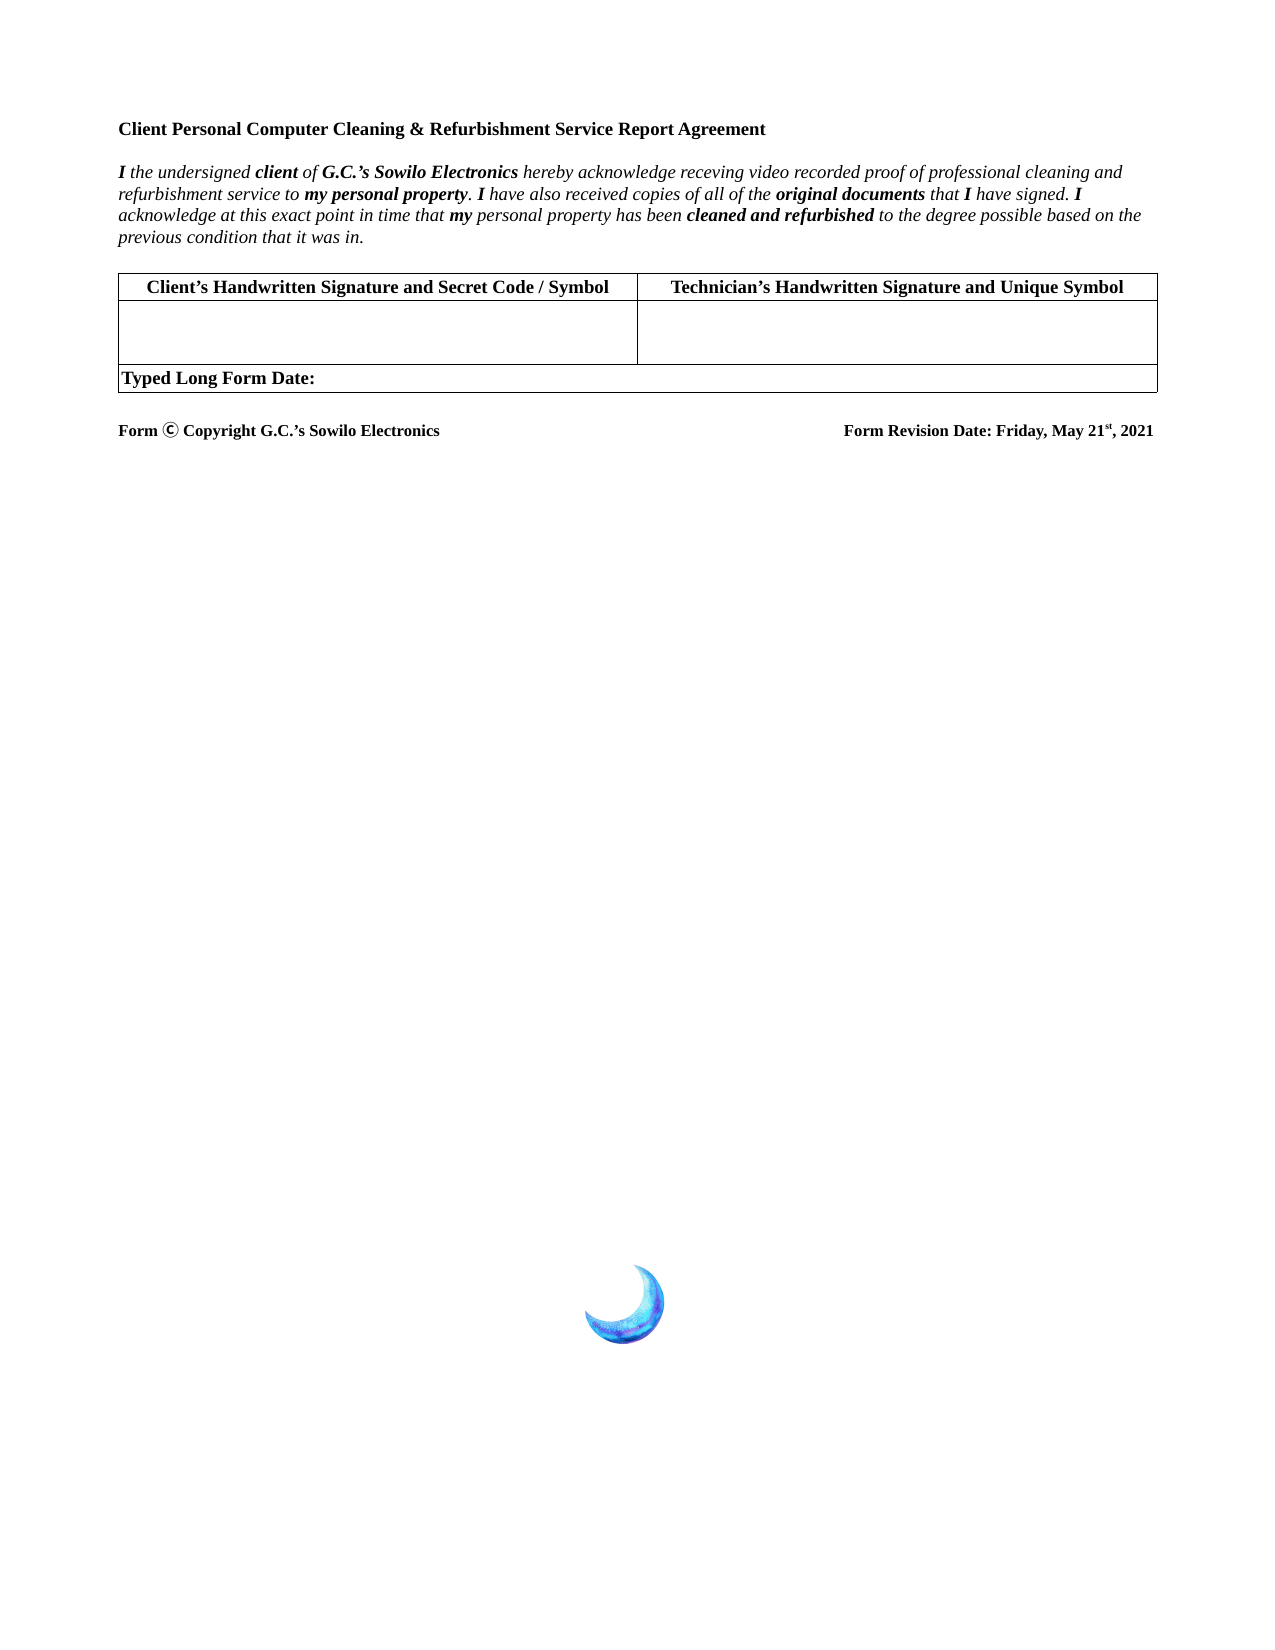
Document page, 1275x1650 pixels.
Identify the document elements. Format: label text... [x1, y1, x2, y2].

text Client Personal Computer Cleaning & Refurbishment Service Report Agreement [118, 118, 1157, 140]
table_header Client’s Handwritten Signature and Secret Code / Symbol [119, 274, 637, 300]
table_header Typed Long Form Date: [119, 365, 1157, 392]
table_cell [638, 301, 1157, 364]
picture [575, 1254, 675, 1355]
table_header Technician’s Handwritten Signature and Unique Symbol [638, 274, 1157, 300]
text I the undersigned client of G.C.’s Sowilo Electronics hereby acknowledge receving video recorded proof of professional cleaning and refurbishment service to my personal property. I have also received copies of all of the original documents that I have signed. I acknowledge at this exact point in time that my personal property has been cleaned and refurbished to the degree possible based on the previous condition that it was in. [118, 161, 1157, 247]
text Form Ⓒ Copyright G.C.’s Sowilo Electronics Form Revision Date: Friday, May 21st, 2021 [118, 421, 1157, 440]
table_cell [119, 301, 637, 364]
